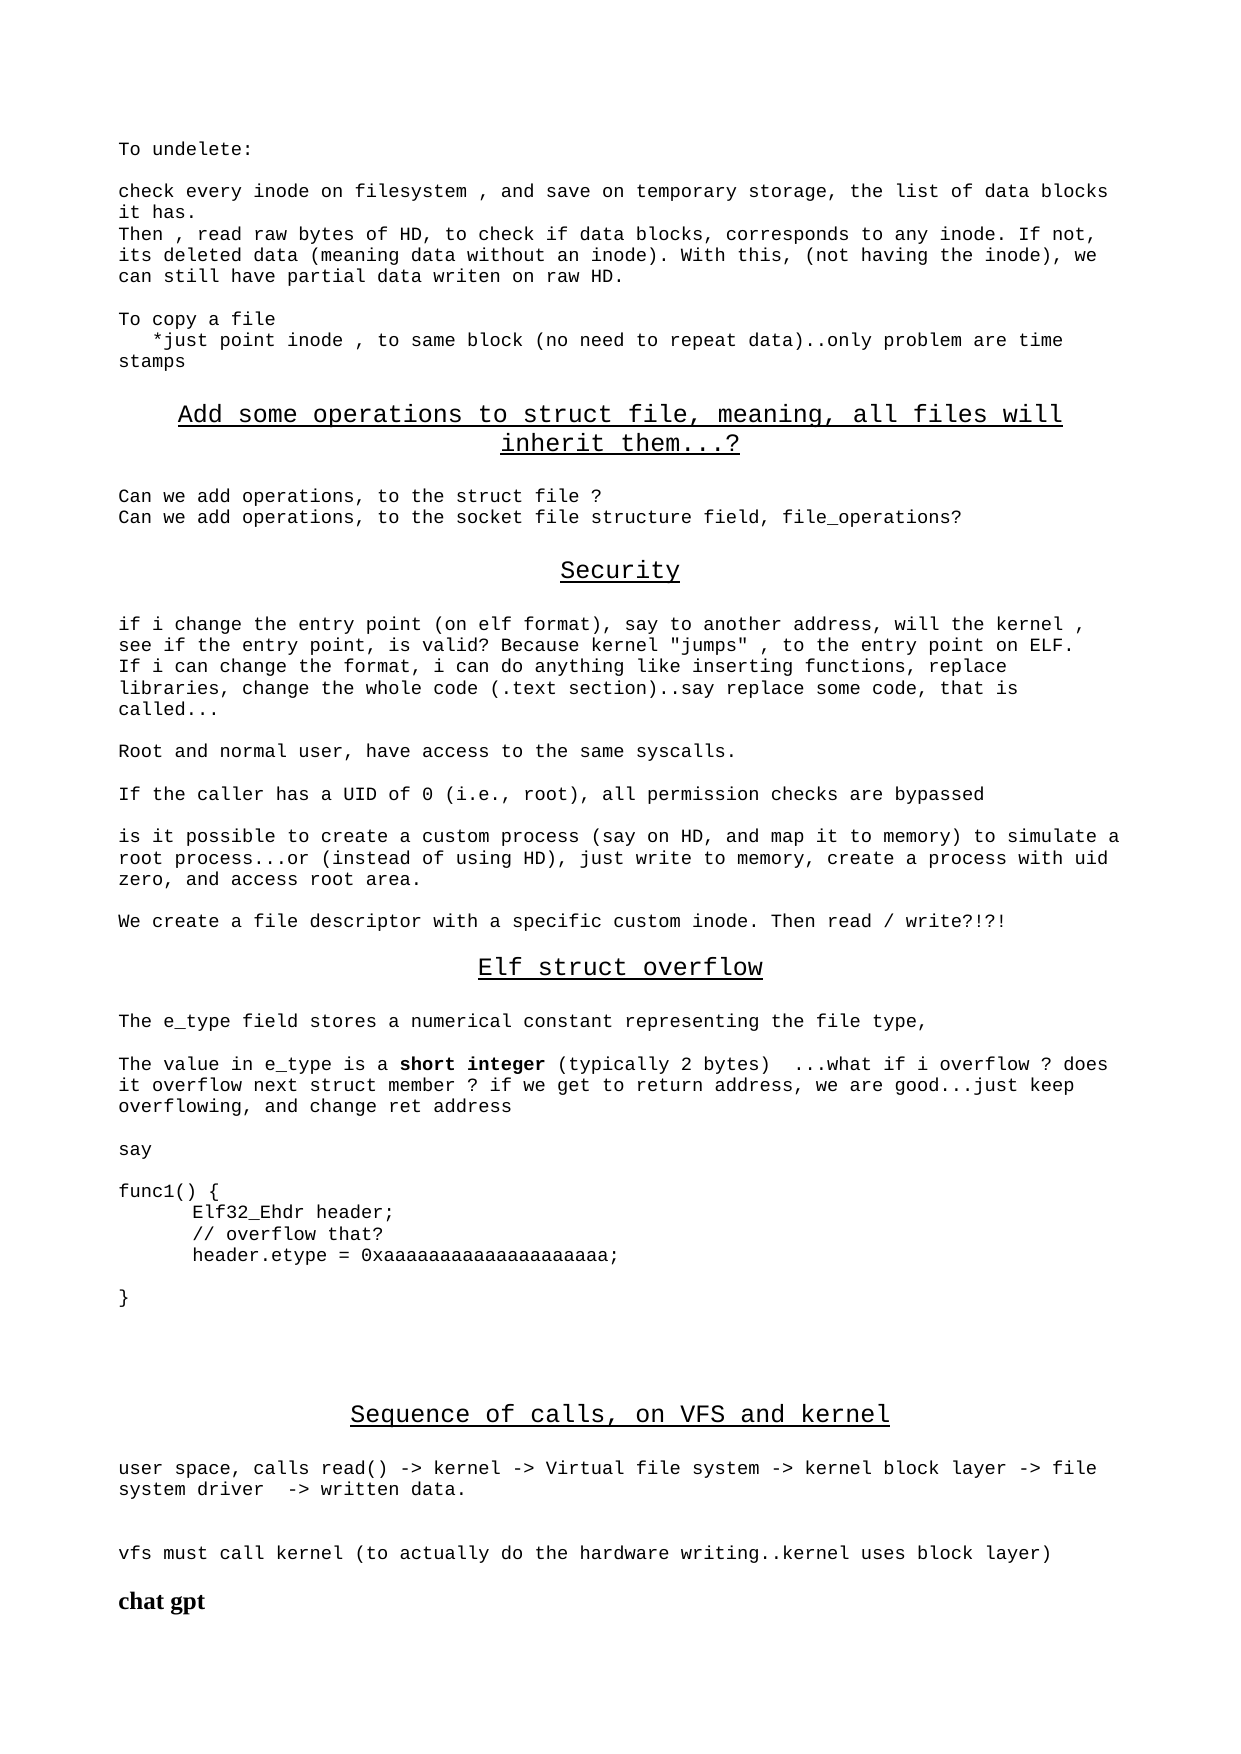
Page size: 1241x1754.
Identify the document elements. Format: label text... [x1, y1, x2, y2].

text if i change the entry point (on elf format), say to another address, will the kernel , see if the entry point, is valid? Because kernel "jumps" , to the entry point on ELF. [118, 615, 1122, 657]
text If i can change the format, i can do anything like inserting functions, replace libraries, change the whole code (.text section)..say replace some code, that is called... [118, 657, 1122, 721]
text check every inode on filesystem , and save on temporary storage, the list of data blocks it has. [118, 182, 1122, 224]
text is it possible to create a custom process (say on HD, and map it to memory) to simulate a root process...or (instead of using HD), just write to memory, create a process with uid zero, and access root area. [118, 827, 1122, 891]
text Then , read raw bytes of HD, to check if data blocks, corresponds to any inode. If not, its deleted data (meaning data without an inode). With this, (not having the inode), we can still have partial data writen on raw HD. [118, 224, 1122, 288]
text Root and normal user, have access to the same syscalls. [118, 742, 1122, 763]
text Add some operations to struct file, meaning, all files will inherit them...? [118, 402, 1122, 458]
text user space, calls read() -> kernel -> Virtual file system -> kernel block layer -> file system driver -> written data. [118, 1459, 1122, 1501]
text Security [118, 558, 1122, 586]
text If the caller has a UID of 0 (i.e., root), all permission checks are bypassed [118, 785, 1122, 806]
text say [118, 1139, 1122, 1161]
text Elf struct overflow [118, 955, 1122, 983]
text The e_type field stores a numerical constant representing the file type, [118, 1012, 1122, 1033]
text // overflow that? [118, 1224, 1122, 1246]
text Can we add operations, to the struct file ? [118, 487, 1122, 508]
text func1() { [118, 1182, 1122, 1203]
text header.etype = 0xaaaaaaaaaaaaaaaaaaaa; [118, 1246, 1122, 1267]
text We create a file descriptor with a specific custom inode. Then read / write?!?! [118, 912, 1122, 933]
text Can we add operations, to the socket file structure field, file_operations? [118, 508, 1122, 529]
text } [118, 1288, 1122, 1309]
text vfs must call kernel (to actually do the hardware writing..kernel uses block layer) [118, 1544, 1122, 1565]
text Sequence of calls, on VFS and kernel [118, 1402, 1122, 1430]
text To copy a file [118, 309, 1122, 331]
text The value in e_type is a short integer (typically 2 bytes) ...what if i overflow ? does it overflow next struct member ? if we get to return address, we are good...just keep overflowing, and change ret address [118, 1054, 1122, 1118]
text *just point inode , to same block (no need to repeat data)..only problem are time stamps [118, 331, 1122, 373]
text Elf32_Ehdr header; [118, 1203, 1122, 1224]
text To undelete: [118, 139, 1122, 161]
text chat gpt [118, 1586, 1122, 1615]
